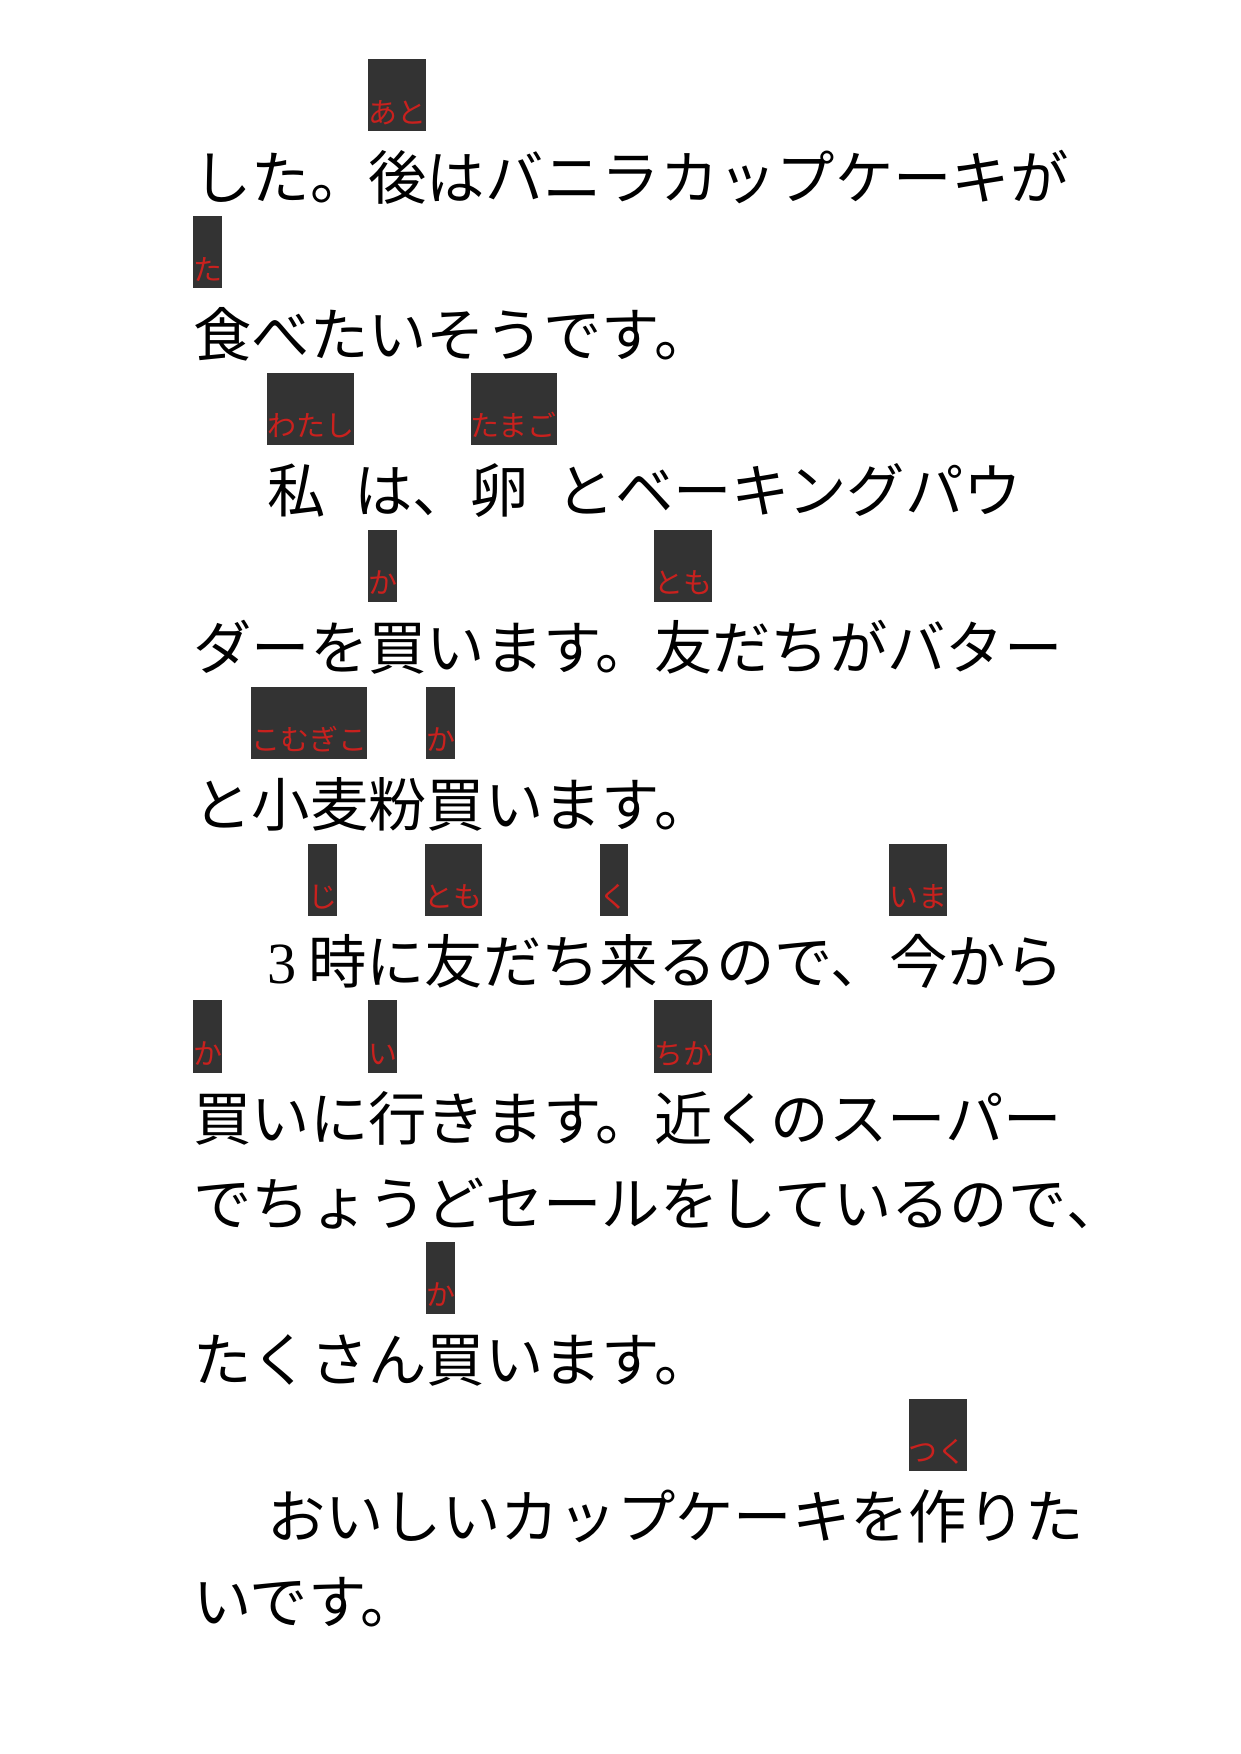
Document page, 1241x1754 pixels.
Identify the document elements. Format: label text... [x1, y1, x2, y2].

text おいしいカップケーキを作つくりたいです。 [193, 1398, 1106, 1640]
text 私わたしは、卵たまごとベーキングパウダーを買かいます。友ともだちがバターと小麦粉こむぎこ買かいます。 [193, 373, 1106, 843]
text クラスの8人にんはチョコレートカップケーキが欲ほしいと言いいました。後あとはバニラカップケーキが食たべたいそうです。 [193, 59, 1106, 373]
text 3時じに友ともだち来くるので、今いまから買かいに行いきます。近ちかくのスーパーでちょうどセールをしているので、たくさん買かいます。 [193, 843, 1106, 1398]
